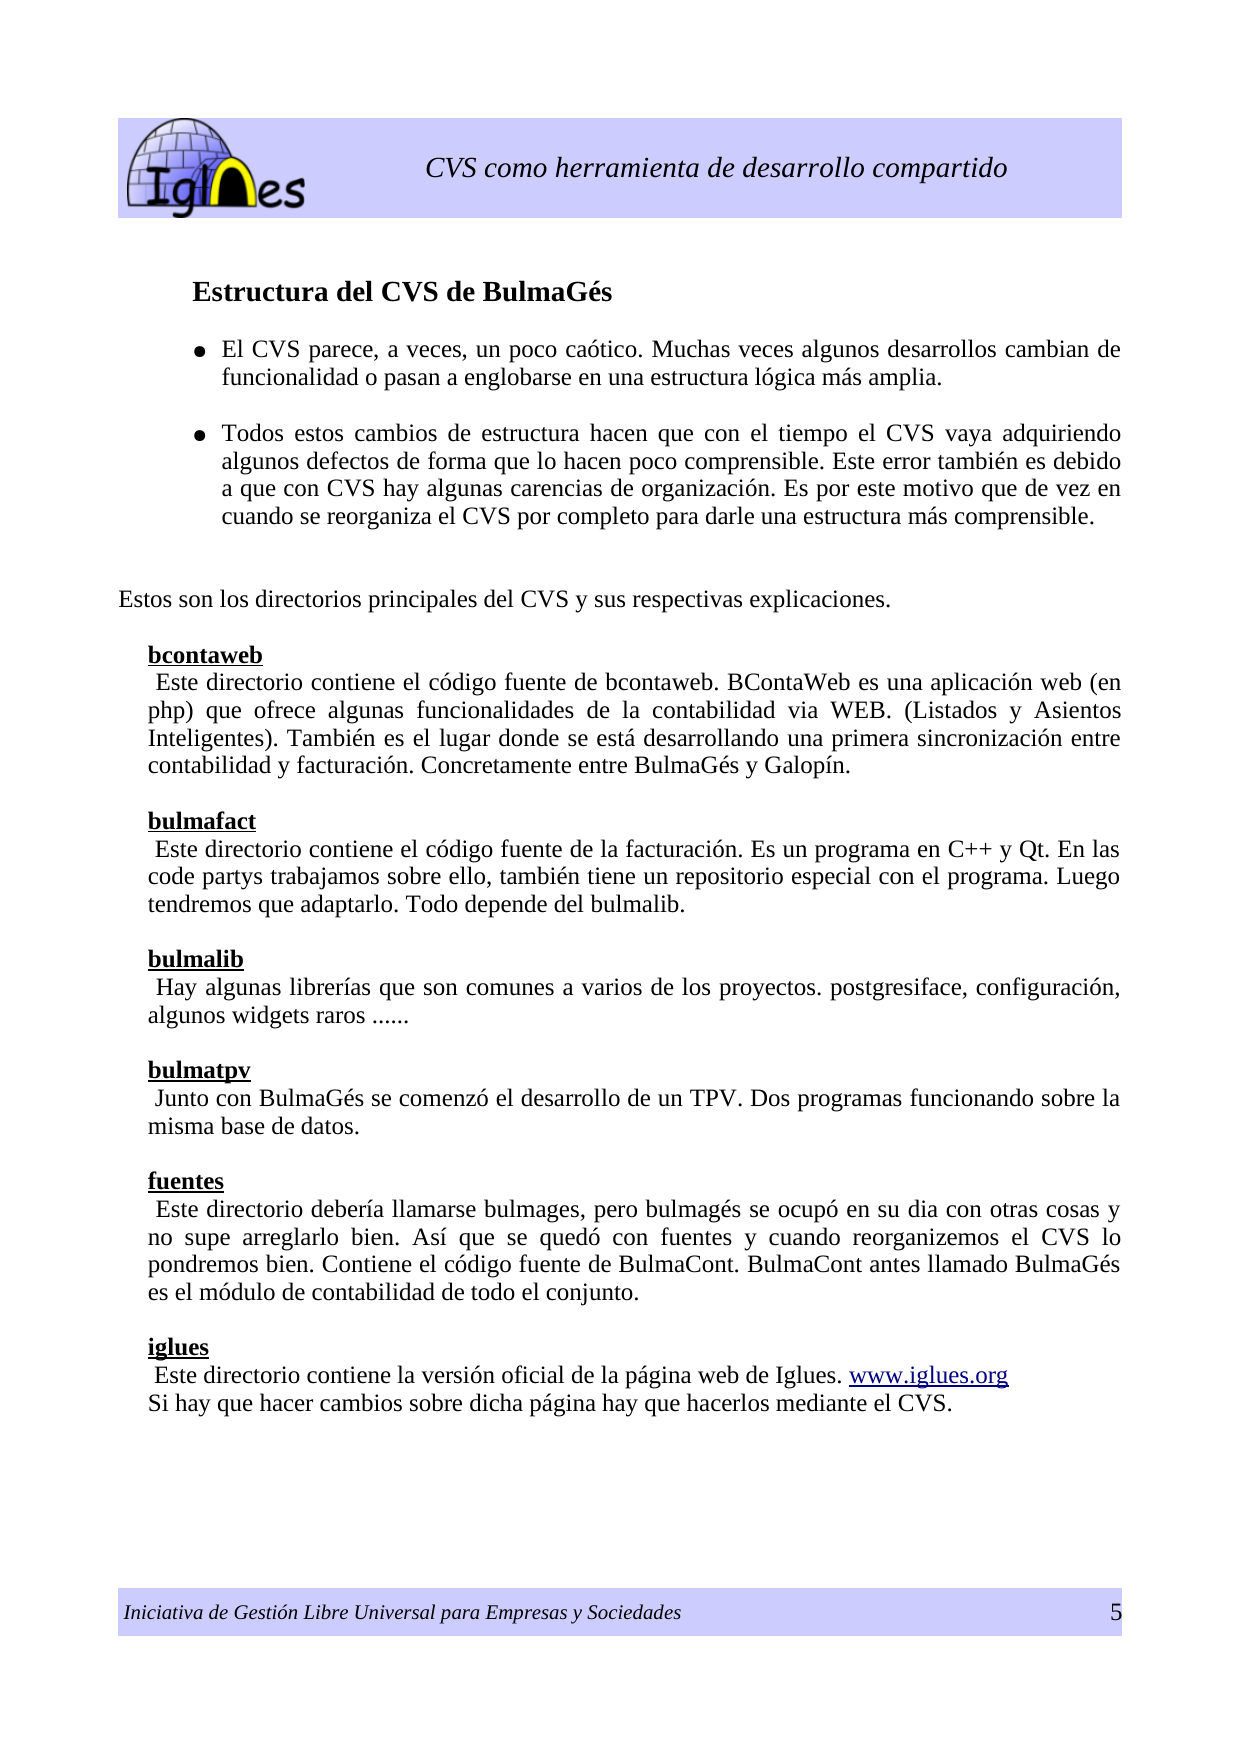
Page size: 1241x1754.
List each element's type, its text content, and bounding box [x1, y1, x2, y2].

text Estos son los directorios principales del CVS y sus respectivas explicaciones. [118, 585, 1122, 613]
text Estructura del CVS de BulmaGés [118, 275, 1122, 307]
list bcontaweb Este directorio contiene el código fuente de bcontaweb. BContaWeb es una aplicación web (en php) que ofrece algunas funcionalidades de la contabilidad via WEB. (Listados y Asientos Inteligentes). También es el lugar donde se está desarrollando una primera sincronización entre contabilidad y facturación. Concretamente entre BulmaGés y Galopín. bulmafact Este directorio contiene el código fuente de la facturación. Es un programa en C++ y Qt. En las code partys trabajamos sobre ello, también tiene un repositorio especial con el programa. Luego tendremos que adaptarlo. Todo depende del bulmalib. bulmalib Hay algunas librerías que son comunes a varios de los proyectos. postgresiface, configuración, algunos widgets raros ...... bulmatpv Junto con BulmaGés se comenzó el desarrollo de un TPV. Dos programas funcionando sobre la misma base de datos. fuentes Este directorio debería llamarse bulmages, pero bulmagés se ocupó en su dia con otras cosas y no supe arreglarlo bien. Así que se quedó con fuentes y cuando reorganizemos el CVS lo pondremos bien. Contiene el código fuente de BulmaCont. BulmaCont antes llamado BulmaGés es el módulo de contabilidad de todo el conjunto. iglues Este directorio contiene la versión oficial de la página web de Iglues. www.iglues.org Si hay que hacer cambios sobre dicha página hay que hacerlos mediante el CVS. [118, 613, 1122, 1444]
picture [118, 118, 1122, 218]
list Todos estos cambios de estructura hacen que con el tiempo el CVS vaya adquiriendo algunos defectos de forma que lo hacen poco comprensible. Este error también es debido a que con CVS hay algunas carencias de organización. Es por este motivo que de vez en cuando se reorganiza el CVS por completo para darle una estructura más comprensible. [192, 419, 1122, 530]
picture [118, 1588, 1122, 1636]
list El CVS parece, a veces, un poco caótico. Muchas veces algunos desarrollos cambian de funcionalidad o pasan a englobarse en una estructura lógica más amplia. [192, 336, 1122, 391]
